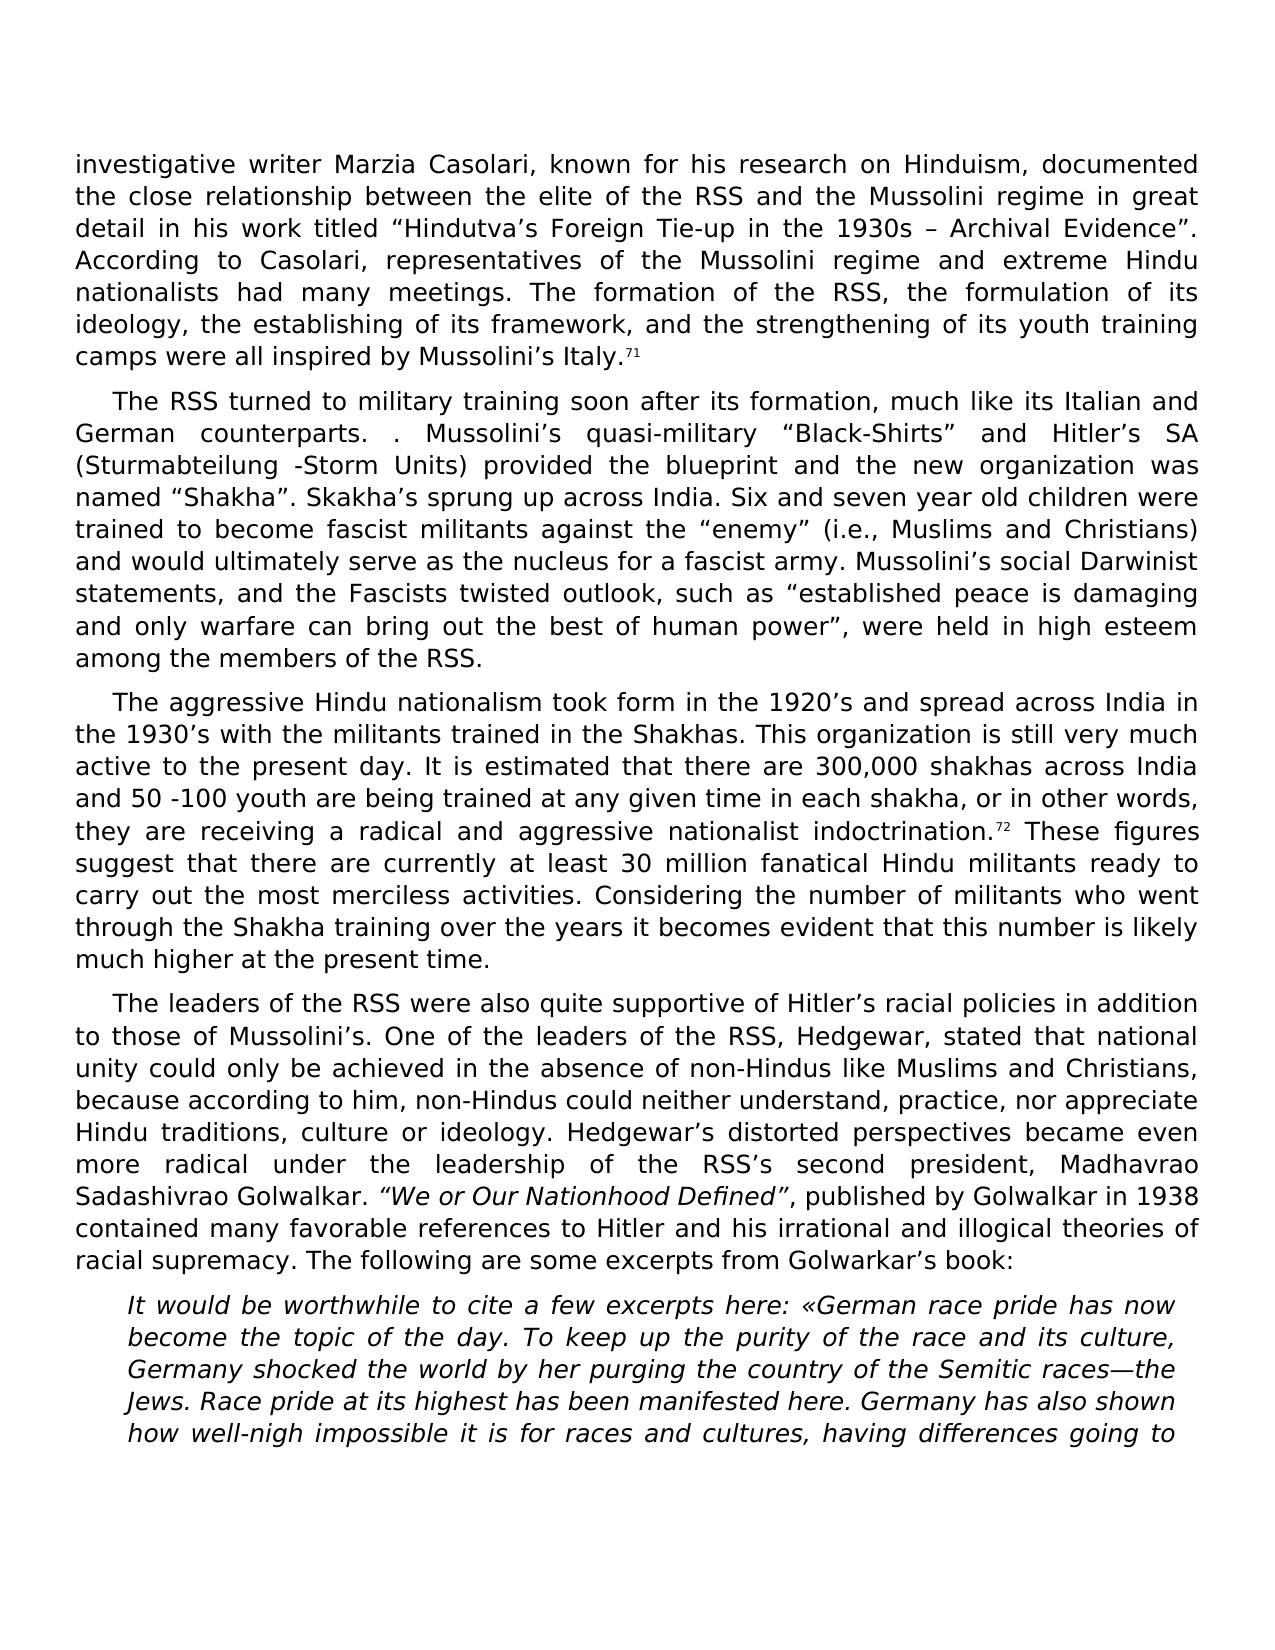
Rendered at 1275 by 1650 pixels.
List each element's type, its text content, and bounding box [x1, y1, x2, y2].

text investigative writer Marzia Casolari, known for his research on Hinduism, documented the close relationship between the elite of the RSS and the Mussolini regime in great detail in his work titled “Hindutva’s Foreign Tie-up in the 1930s – Archival Evidence”. According to Casolari, representatives of the Mussolini regime and extreme Hindu nationalists had many meetings. The formation of the RSS, the formulation of its ideology, the establishing of its framework, and the strengthening of its youth training camps were all inspired by Mussolini’s Italy.71 [75, 150, 1200, 372]
text It would be worthwhile to cite a few excerpts here: «German race pride has now become the topic of the day. To keep up the purity of the race and its culture, Germany shocked the world by her purging the country of the Semitic races—the Jews. Race pride at its highest has been manifested here. Germany has also shown how well-nigh impossible it is for races and cultures, having differences going to [127, 1291, 1177, 1448]
text The RSS turned to military training soon after its formation, much like its Italian and German counterparts. . Mussolini’s quasi-military “Black-Shirts” and Hitler’s SA (Sturmabteilung -Storm Units) provided the blueprint and the new organization was named “Shakha”. Skakha’s sprung up across India. Six and seven year old children were trained to become fascist militants against the “enemy” (i.e., Muslims and Christians) and would ultimately serve as the nucleus for a fascist army. Mussolini’s social Darwinist statements, and the Fascists twisted outlook, such as “established peace is damaging and only warfare can bring out the best of human power”, were held in high esteem among the members of the RSS. [75, 387, 1200, 673]
text The leaders of the RSS were also quite supportive of Hitler’s racial policies in addition to those of Mussolini’s. One of the leaders of the RSS, Hedgewar, stated that national unity could only be achieved in the absence of non-Hindus like Muslims and Christians, because according to him, non-Hindus could neither understand, practice, nor appreciate Hindu traditions, culture or ideology. Hedgewar’s distorted perspectives became even more radical under the leadership of the RSS’s second president, Madhavrao Sadashivrao Golwalkar. “We or Our Nationhood Defined”, published by Golwalkar in 1938 contained many favorable references to Hitler and his irrational and illogical theories of racial supremacy. The following are some excerpts from Golwarkar’s book: [75, 989, 1200, 1275]
text The aggressive Hindu nationalism took form in the 1920’s and spread across India in the 1930’s with the militants trained in the Shakhas. This organization is still very much active to the present day. It is estimated that there are 300,000 shakhas across India and 50 -100 youth are being trained at any given time in each shakha, or in other words, they are receiving a radical and aggressive nationalist indoctrination.72 These figures suggest that there are currently at least 30 million fanatical Hindu militants ready to carry out the most merciless activities. Considering the number of militants who went through the Shakha training over the years it becomes evident that this number is likely much higher at the present time. [75, 688, 1200, 974]
